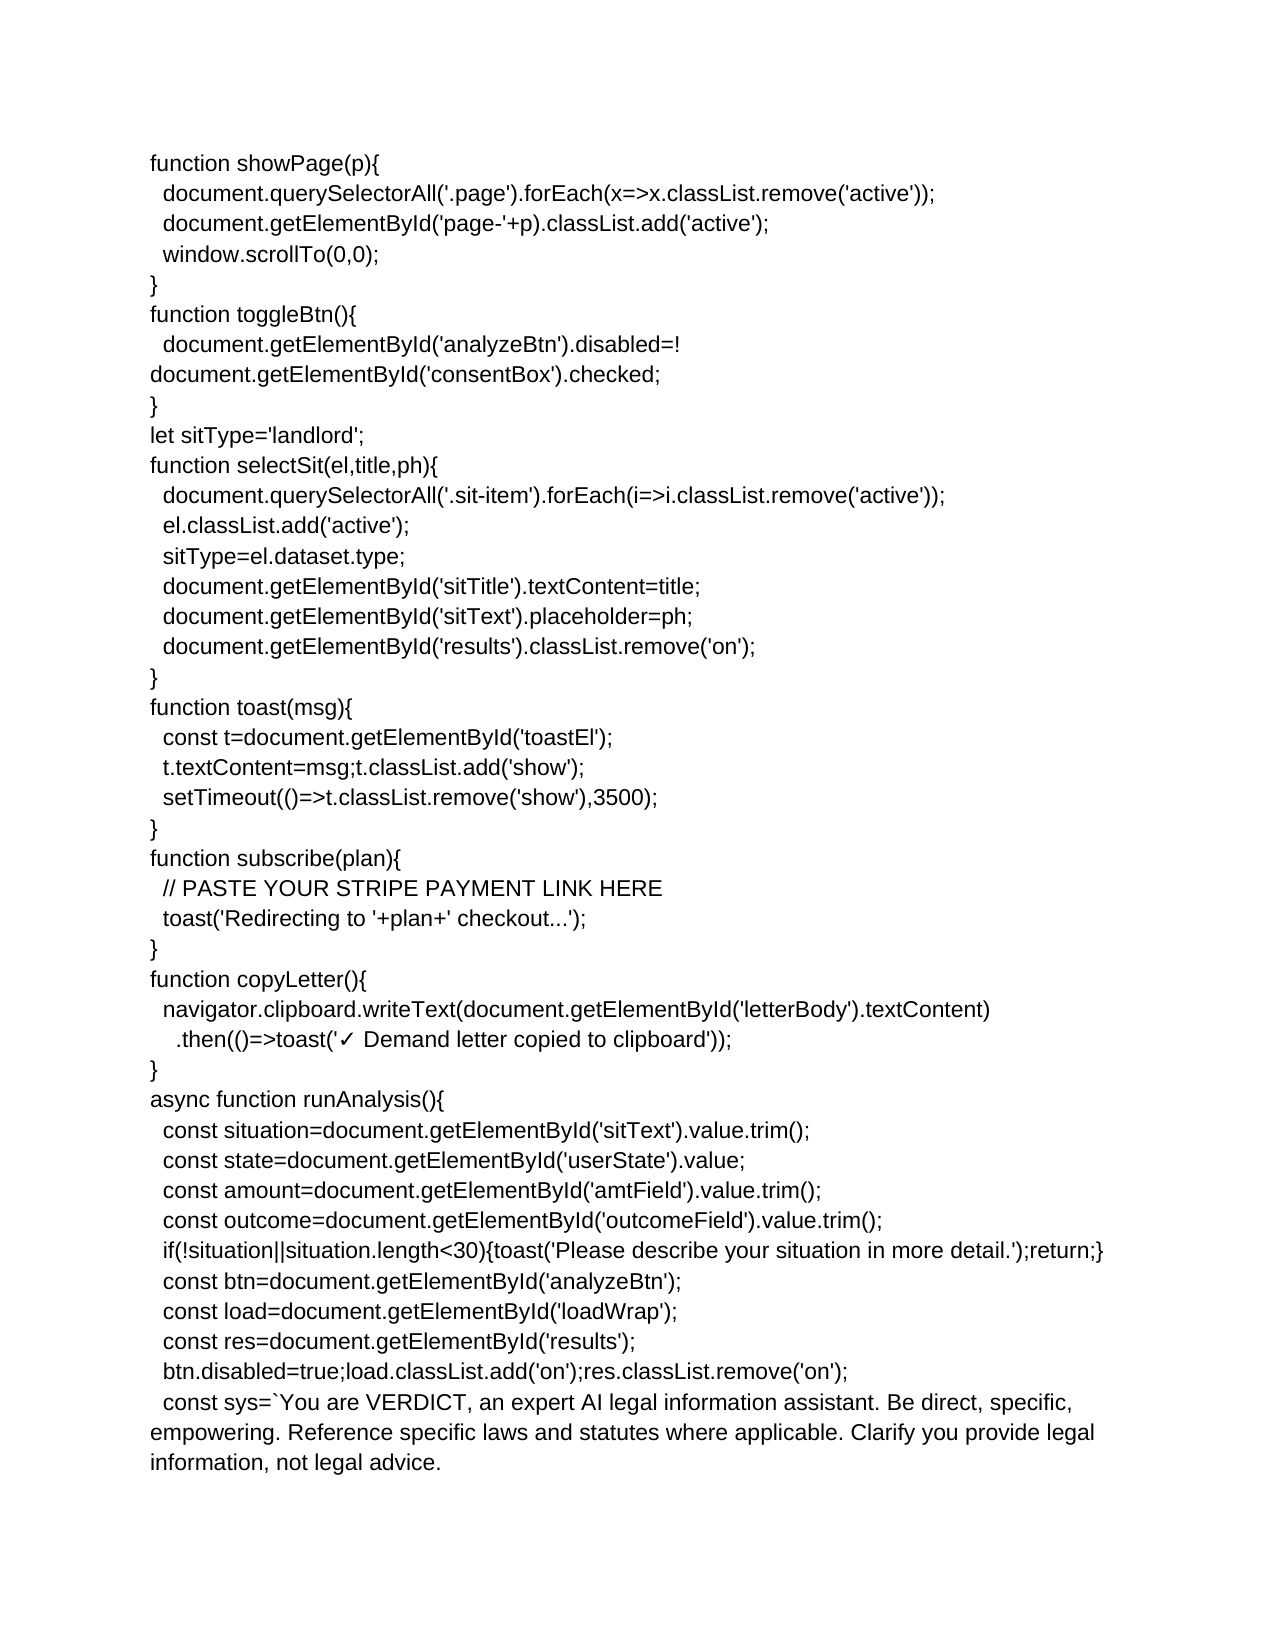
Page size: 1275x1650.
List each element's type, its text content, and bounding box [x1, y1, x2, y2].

text // PASTE YOUR STRIPE PAYMENT LINK HERE [150, 875, 1125, 901]
text document.querySelectorAll('.sit-item').forEach(i=>i.classList.remove('active')); [150, 482, 1125, 509]
text const load=document.getElementById('loadWrap'); [150, 1298, 1125, 1324]
text const amount=document.getElementById('amtField').value.trim(); [150, 1177, 1125, 1203]
text const t=document.getElementById('toastEl'); [150, 724, 1125, 750]
text const res=document.getElementById('results'); [150, 1328, 1125, 1354]
text function selectSit(el,title,ph){ [150, 452, 1125, 478]
text sitType=el.dataset.type; [150, 543, 1125, 569]
text let sitType='landlord'; [150, 422, 1125, 448]
text .then(()=>toast('✓ Demand letter copied to clipboard')); [150, 1026, 1125, 1052]
text document.getElementById('page-'+p).classList.add('active'); [150, 210, 1125, 237]
text navigator.clipboard.writeText(document.getElementById('letterBody').textContent) [150, 996, 1125, 1022]
text el.classList.add('active'); [150, 512, 1125, 539]
text function copyLetter(){ [150, 966, 1125, 992]
text function showPage(p){ [150, 150, 1125, 176]
text function subscribe(plan){ [150, 845, 1125, 871]
text const outcome=document.getElementById('outcomeField').value.trim(); [150, 1207, 1125, 1234]
text async function runAnalysis(){ [150, 1086, 1125, 1113]
text const situation=document.getElementById('sitText').value.trim(); [150, 1117, 1125, 1143]
text document.querySelectorAll('.page').forEach(x=>x.classList.remove('active')); [150, 180, 1125, 207]
text const btn=document.getElementById('analyzeBtn'); [150, 1268, 1125, 1294]
text t.textContent=msg;t.classList.add('show'); [150, 754, 1125, 781]
text function toggleBtn(){ [150, 301, 1125, 327]
text function toast(msg){ [150, 694, 1125, 720]
text toast('Redirecting to '+plan+' checkout...'); [150, 905, 1125, 932]
text document.getElementById('analyzeBtn').disabled=!document.getElementById('consentBox').checked; [150, 331, 1125, 388]
text btn.disabled=true;load.classList.add('on');res.classList.remove('on'); [150, 1358, 1125, 1385]
text } [150, 271, 1125, 297]
text setTimeout(()=>t.classList.remove('show'),3500); [150, 784, 1125, 811]
text } [150, 1056, 1125, 1083]
text document.getElementById('results').classList.remove('on'); [150, 633, 1125, 660]
text } [150, 935, 1125, 962]
text window.scrollTo(0,0); [150, 241, 1125, 267]
text document.getElementById('sitTitle').textContent=title; [150, 573, 1125, 599]
text const sys=`You are VERDICT, an expert AI legal information assistant. Be direct, specific, empowering. Reference specific laws and statutes where applicable. Clarify you provide legal information, not legal advice. [150, 1388, 1125, 1475]
text } [150, 392, 1125, 418]
text document.getElementById('sitText').placeholder=ph; [150, 603, 1125, 629]
text if(!situation||situation.length<30){toast('Please describe your situation in more detail.');return;} [150, 1237, 1125, 1264]
text } [150, 814, 1125, 841]
text } [150, 663, 1125, 690]
text const state=document.getElementById('userState').value; [150, 1147, 1125, 1173]
